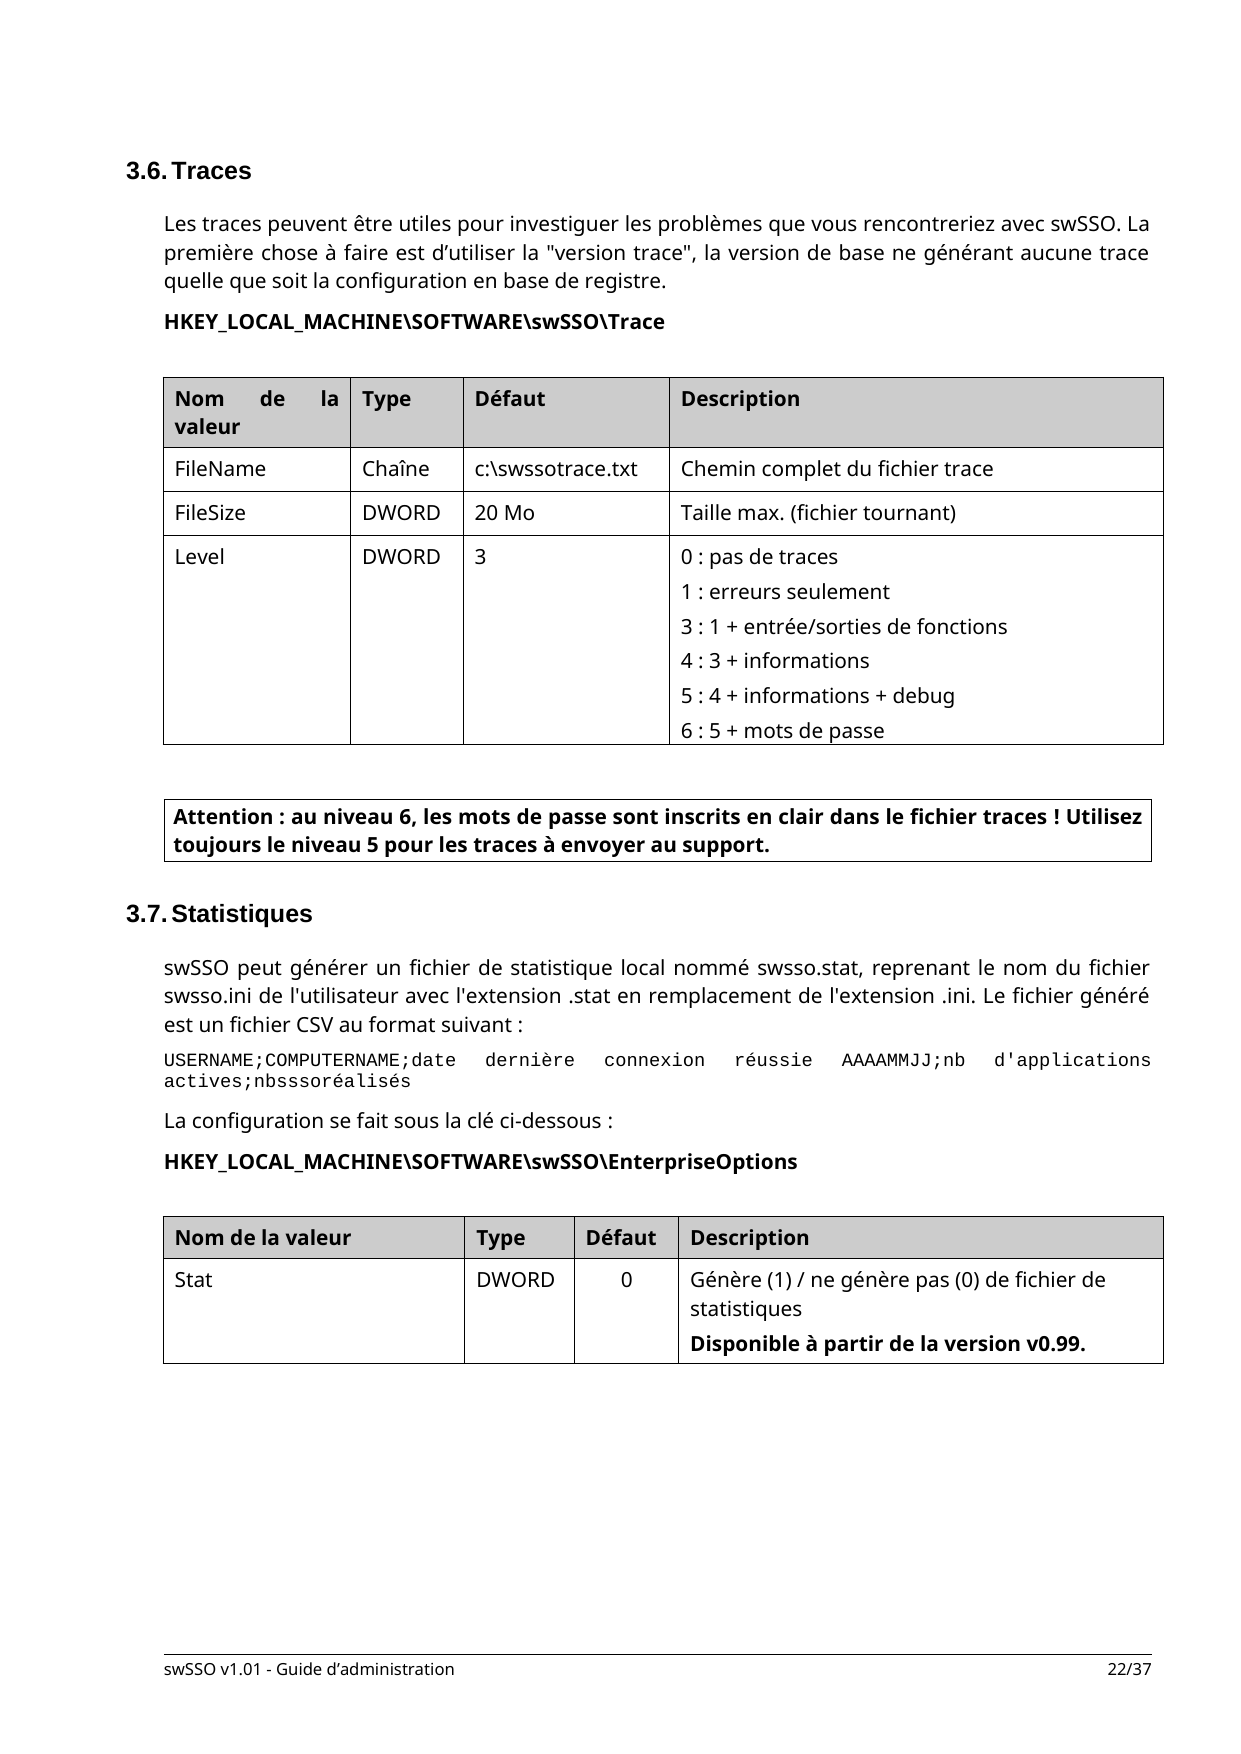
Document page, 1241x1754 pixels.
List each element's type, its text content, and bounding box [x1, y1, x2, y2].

table_header Description [679, 1217, 1163, 1258]
table_header Description [670, 378, 1163, 447]
table_cell DWORD [351, 492, 463, 535]
text HKEY_LOCAL_MACHINE\SOFTWARE\swSSO\EnterpriseOptions [164, 1147, 1152, 1175]
text HKEY_LOCAL_MACHINE\SOFTWARE\swSSO\Trace [164, 307, 1152, 336]
table_cell 0 : pas de traces 1 : erreurs seulement 3 : 1 + entrée/sorties de fonctions 4 : 3 + informations 5 : 4 + informations + debug 6 : 5 + mots de passe [670, 536, 1163, 744]
table_cell c:\swssotrace.txt [464, 448, 669, 491]
table_cell 0 [575, 1259, 678, 1363]
table_cell 20 Mo [464, 492, 669, 535]
table_cell Stat [164, 1259, 464, 1363]
table_cell FileSize [164, 492, 350, 535]
table_cell Taille max. (fichier tournant) [670, 492, 1163, 535]
text swSSO peut générer un fichier de statistique local nommé swsso.stat, reprenant le nom du fichier swsso.ini de l'utilisateur avec l'extension .stat en remplacement de l'extension .ini. Le fichier généré est un fichier CSV au format suivant : [164, 953, 1152, 1038]
table_cell 3 [464, 536, 669, 744]
text Attention : au niveau 6, les mots de passe sont inscrits en clair dans le fichier traces ! Utilisez toujours le niveau 5 pour les traces à envoyer au support. [165, 800, 1151, 861]
text Les traces peuvent être utiles pour investiguer les problèmes que vous rencontreriez avec swSSO. La première chose à faire est d’utiliser la "version trace", la version de base ne générant aucune trace quelle que soit la configuration en base de registre. [164, 209, 1152, 295]
table_header Défaut [464, 378, 669, 447]
table_cell Chemin complet du fichier trace [670, 448, 1163, 491]
table_header Nom de la valeur [164, 1217, 464, 1258]
text La configuration se fait sous la clé ci-dessous : [164, 1106, 1152, 1134]
subtitle Statistiques [126, 899, 1152, 928]
table_header Défaut [575, 1217, 678, 1258]
table_cell Level [164, 536, 350, 744]
table_cell DWORD [465, 1259, 574, 1363]
table_cell DWORD [351, 536, 463, 744]
table_header Nom de la valeur [164, 378, 350, 447]
subtitle Traces [126, 156, 1152, 184]
text USERNAME;COMPUTERNAME;date dernière connexion réussie AAAAMMJJ;nb d'applications actives;nbsssoréalisés [164, 1051, 1152, 1093]
table_cell Génère (1) / ne génère pas (0) de fichier de statistiques Disponible à partir de la version v0.99. [679, 1259, 1163, 1363]
table_header Type [351, 378, 463, 447]
table_header Type [465, 1217, 574, 1258]
table_cell FileName [164, 448, 350, 491]
table_cell Chaîne [351, 448, 463, 491]
